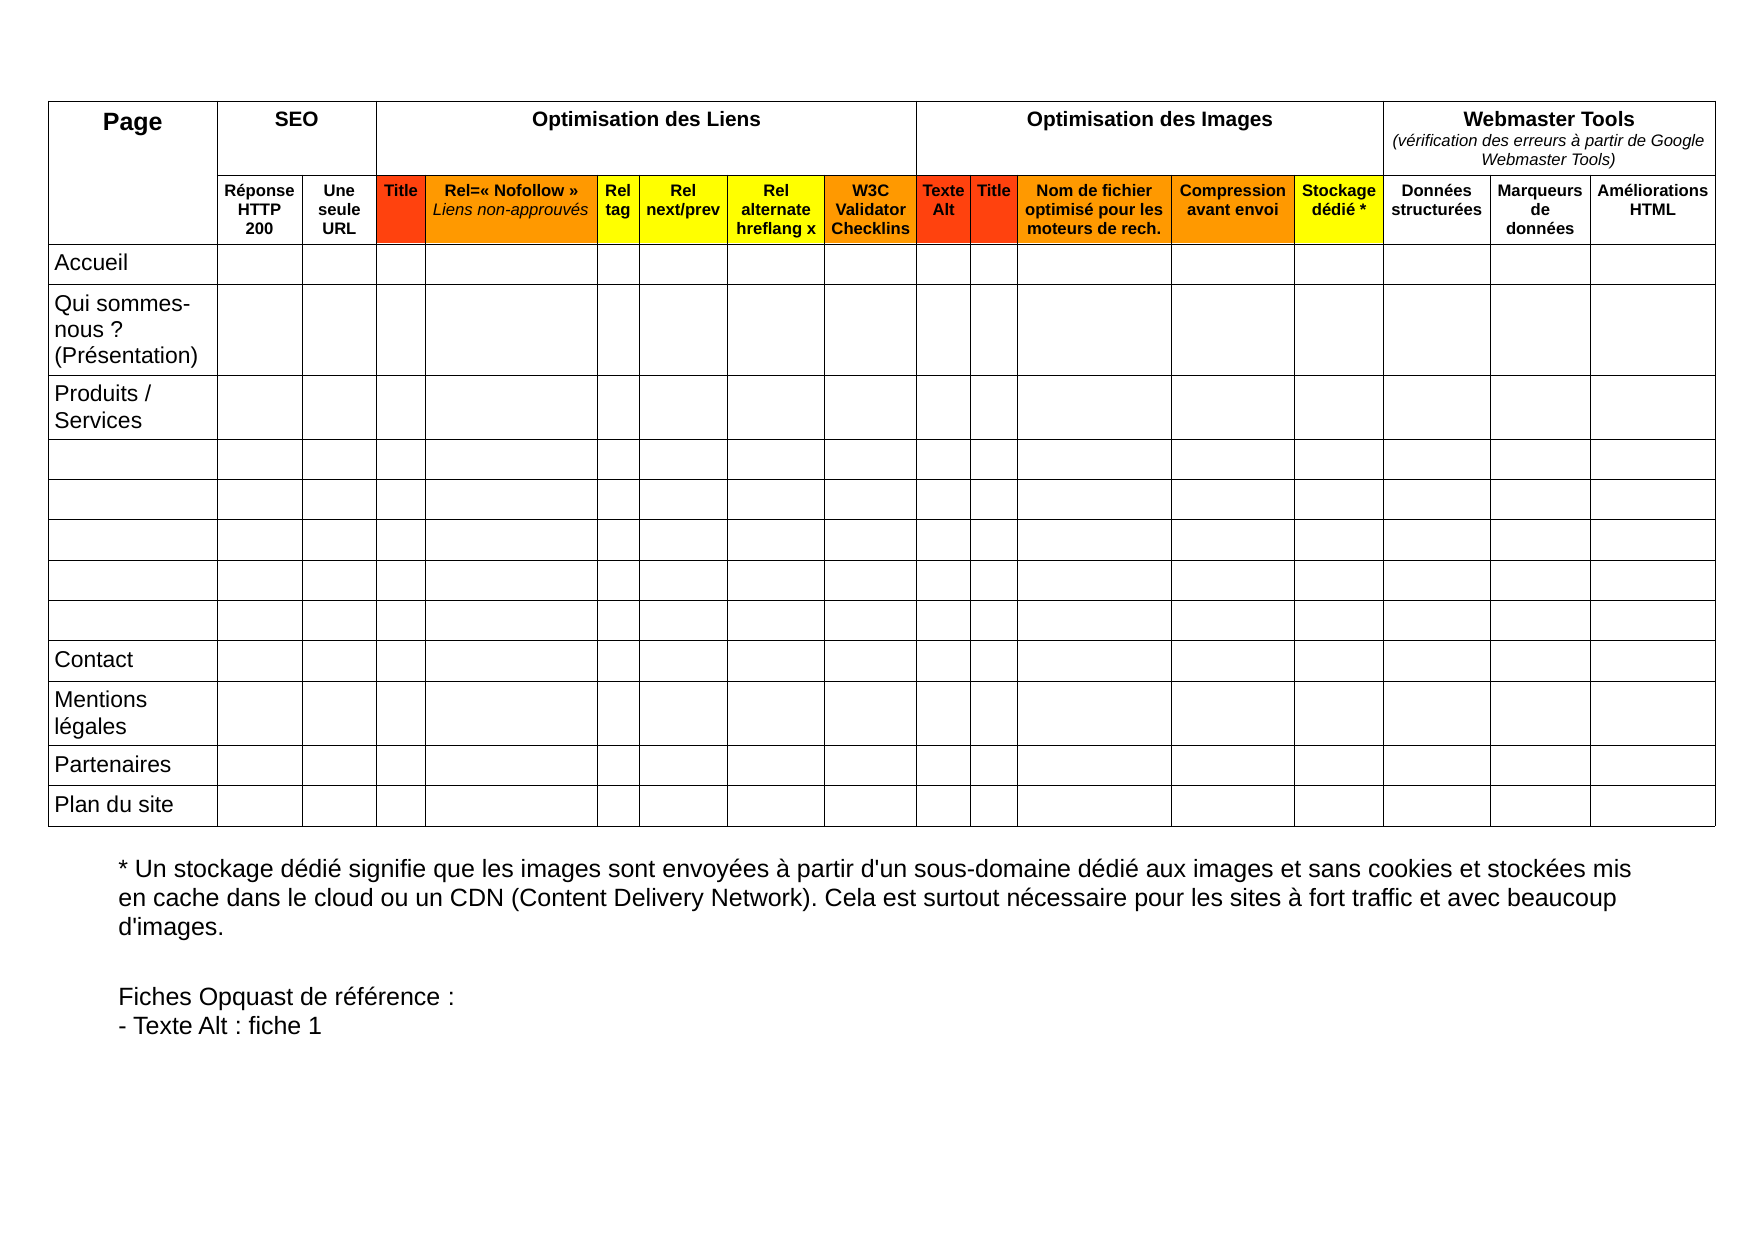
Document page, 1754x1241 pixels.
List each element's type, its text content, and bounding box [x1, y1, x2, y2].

table_cell Plan du site [49, 786, 217, 826]
table_cell Title [377, 176, 425, 243]
table_cell [728, 440, 824, 479]
table_cell Nom de fichier optimisé pour les moteurs de rech. [1018, 176, 1171, 243]
table_cell [971, 682, 1017, 745]
table_cell [1591, 376, 1715, 439]
table_cell [1172, 601, 1294, 640]
table_cell [728, 245, 824, 284]
table_cell [1172, 641, 1294, 681]
table_cell [917, 746, 970, 785]
table_cell [971, 601, 1017, 640]
table_cell [218, 786, 302, 826]
table_cell [971, 440, 1017, 479]
table_cell [640, 520, 727, 560]
table_cell [1491, 682, 1590, 745]
table_cell [218, 601, 302, 640]
table_cell [377, 245, 425, 284]
table_cell [218, 440, 302, 479]
table_cell [728, 561, 824, 600]
table_cell [598, 520, 639, 560]
table_cell [598, 682, 639, 745]
table_header Optimisation des Liens [377, 102, 916, 174]
table_cell [825, 682, 916, 745]
table_cell [1172, 245, 1294, 284]
table_cell [1384, 561, 1490, 600]
table_cell [1591, 641, 1715, 681]
table_cell [598, 786, 639, 826]
table_cell [218, 285, 302, 374]
table_cell [1591, 480, 1715, 519]
table_cell [971, 245, 1017, 284]
table_cell [825, 480, 916, 519]
table_cell [971, 641, 1017, 681]
table_cell [426, 520, 597, 560]
table_cell [303, 245, 376, 284]
table_cell [640, 682, 727, 745]
table_cell [218, 480, 302, 519]
table_cell [1295, 641, 1383, 681]
table_cell [1295, 480, 1383, 519]
table_cell [426, 682, 597, 745]
table_cell [303, 561, 376, 600]
table_cell [1591, 520, 1715, 560]
table_cell [49, 561, 217, 600]
table_cell [1491, 520, 1590, 560]
table_cell [598, 746, 639, 785]
table_cell [1591, 786, 1715, 826]
table_cell [1491, 601, 1590, 640]
table_cell [377, 440, 425, 479]
table_cell [825, 440, 916, 479]
table_header Optimisation des Images [917, 102, 1383, 174]
table_cell [1384, 601, 1490, 640]
table_cell [426, 601, 597, 640]
table_cell [971, 376, 1017, 439]
table_cell [1172, 520, 1294, 560]
table_cell [917, 376, 970, 439]
table_cell [640, 786, 727, 826]
table_cell [728, 285, 824, 374]
table_cell Réponse HTTP 200 [218, 176, 302, 243]
table_cell [728, 601, 824, 640]
table_cell Rel=« Nofollow » Liens non-approuvés [426, 176, 597, 243]
table_cell [49, 601, 217, 640]
table_cell Améliorations HTML [1591, 176, 1715, 243]
table_cell [640, 601, 727, 640]
table_cell [917, 480, 970, 519]
table_cell [1384, 440, 1490, 479]
table_cell [917, 245, 970, 284]
table_cell [1172, 561, 1294, 600]
table_cell [1295, 746, 1383, 785]
table_cell [728, 746, 824, 785]
table_cell Rel alternate hreflang x [728, 176, 824, 243]
text - Texte Alt : fiche 1 [118, 1011, 1636, 1039]
table_cell [1172, 285, 1294, 374]
table_cell Rel next/prev [640, 176, 727, 243]
table_cell [917, 601, 970, 640]
table_cell [1591, 682, 1715, 745]
table_cell [971, 786, 1017, 826]
table_cell [1491, 245, 1590, 284]
table_cell [598, 376, 639, 439]
table_cell [640, 440, 727, 479]
table_cell [303, 786, 376, 826]
table_cell [1172, 746, 1294, 785]
table_cell [1591, 601, 1715, 640]
table_cell [303, 641, 376, 681]
table_cell [426, 285, 597, 374]
table_cell [49, 440, 217, 479]
table_cell [917, 440, 970, 479]
table_cell [917, 682, 970, 745]
table_cell [1018, 682, 1171, 745]
table_cell [728, 520, 824, 560]
table_cell [303, 601, 376, 640]
table_cell [1591, 746, 1715, 785]
table_cell [377, 682, 425, 745]
table_cell [640, 245, 727, 284]
table_cell [971, 561, 1017, 600]
table_cell [1295, 561, 1383, 600]
table_cell [303, 746, 376, 785]
table_cell [971, 285, 1017, 374]
table_cell [303, 376, 376, 439]
table_cell Produits / Services [49, 376, 217, 439]
table_cell [426, 561, 597, 600]
table_cell [598, 480, 639, 519]
table_cell [640, 376, 727, 439]
table_cell [825, 746, 916, 785]
text * Un stockage dédié signifie que les images sont envoyées à partir d'un sous-domaine dédié aux images et sans cookies et stockées mis en cache dans le cloud ou un CDN (Content Delivery Network). Cela est surtout nécessaire pour les sites à fort traffic et avec beaucoup d'images. [118, 854, 1636, 941]
table_cell [825, 601, 916, 640]
table_cell [640, 746, 727, 785]
table_cell [377, 641, 425, 681]
table_cell [303, 285, 376, 374]
table_cell [426, 641, 597, 681]
table_cell [1591, 561, 1715, 600]
table_cell Accueil [49, 245, 217, 284]
table_cell [218, 561, 302, 600]
table_cell [728, 641, 824, 681]
table_cell [377, 376, 425, 439]
table_cell [598, 641, 639, 681]
table_cell [218, 682, 302, 745]
table_cell [825, 285, 916, 374]
table_cell [917, 285, 970, 374]
table_cell [303, 520, 376, 560]
table_cell [1384, 682, 1490, 745]
table_cell [1295, 376, 1383, 439]
table_cell [1491, 746, 1590, 785]
table_cell [377, 285, 425, 374]
table_cell [426, 440, 597, 479]
table_cell [1491, 376, 1590, 439]
table_cell [1591, 245, 1715, 284]
table_cell [218, 376, 302, 439]
table_cell [1018, 520, 1171, 560]
table_cell [598, 245, 639, 284]
table_cell [1018, 786, 1171, 826]
table_cell [426, 480, 597, 519]
table_cell [971, 480, 1017, 519]
table_cell [1384, 480, 1490, 519]
table_cell [1295, 682, 1383, 745]
table_cell [1591, 285, 1715, 374]
text Fiches Opquast de référence : [118, 982, 1636, 1011]
table_cell [825, 376, 916, 439]
table_cell [377, 786, 425, 826]
table_cell [917, 561, 970, 600]
table_cell [1018, 601, 1171, 640]
table_cell [1295, 520, 1383, 560]
table_cell [1295, 786, 1383, 826]
table_cell [377, 746, 425, 785]
table_cell [218, 245, 302, 284]
table_cell [303, 440, 376, 479]
table_cell Contact [49, 641, 217, 681]
table_cell [1018, 440, 1171, 479]
table_cell Mentions légales [49, 682, 217, 745]
table_cell [426, 746, 597, 785]
table_cell [1018, 480, 1171, 519]
table_cell [971, 746, 1017, 785]
table_cell [1172, 440, 1294, 479]
table_cell Stockage dédié * [1295, 176, 1383, 243]
table_cell [728, 376, 824, 439]
table_cell [303, 480, 376, 519]
table_cell [1295, 601, 1383, 640]
table_cell W3C Validator Checklins [825, 176, 916, 243]
table_cell [1384, 746, 1490, 785]
table_cell [917, 641, 970, 681]
table_cell Compression avant envoi [1172, 176, 1294, 243]
table_cell [1295, 285, 1383, 374]
table_cell Rel tag [598, 176, 639, 243]
table_cell [218, 520, 302, 560]
table_cell [377, 561, 425, 600]
table_cell [917, 786, 970, 826]
table_cell [1491, 440, 1590, 479]
table_cell [426, 786, 597, 826]
table_header Webmaster Tools (vérification des erreurs à partir de Google Webmaster Tools) [1384, 102, 1715, 174]
table_cell [1018, 376, 1171, 439]
table_cell [825, 641, 916, 681]
table_cell [1018, 561, 1171, 600]
table_cell [49, 520, 217, 560]
table_cell [728, 682, 824, 745]
table_cell [825, 561, 916, 600]
table_cell Partenaires [49, 746, 217, 785]
table_cell [1591, 440, 1715, 479]
table_cell [598, 440, 639, 479]
table_cell [218, 746, 302, 785]
table_cell [1491, 561, 1590, 600]
table_cell [640, 480, 727, 519]
table_cell Données structurées [1384, 176, 1490, 243]
table_cell [377, 480, 425, 519]
table_cell [598, 601, 639, 640]
table_cell [303, 682, 376, 745]
table_cell [1384, 786, 1490, 826]
table_cell [917, 520, 970, 560]
table_cell [1491, 641, 1590, 681]
table_cell [1172, 376, 1294, 439]
table_cell [598, 561, 639, 600]
table_cell [1491, 786, 1590, 826]
table_cell Title [971, 176, 1017, 243]
table_cell [377, 601, 425, 640]
table_cell [825, 786, 916, 826]
table_cell [825, 245, 916, 284]
table_cell Texte Alt [917, 176, 970, 243]
table_cell [1018, 285, 1171, 374]
table_cell [1384, 641, 1490, 681]
table_cell [49, 480, 217, 519]
table_cell Une seule URL [303, 176, 376, 243]
table_cell [1172, 786, 1294, 826]
table_cell [377, 520, 425, 560]
table_cell [640, 641, 727, 681]
table_cell [598, 285, 639, 374]
table_cell [1384, 245, 1490, 284]
table_cell [640, 561, 727, 600]
table_cell [1172, 480, 1294, 519]
table_cell [426, 245, 597, 284]
table_header Page [49, 102, 217, 243]
table_header SEO [218, 102, 376, 174]
table_cell [1384, 285, 1490, 374]
table_cell [1172, 682, 1294, 745]
table_cell Marqueurs de données [1491, 176, 1590, 243]
table_cell [1384, 520, 1490, 560]
table_cell [971, 520, 1017, 560]
table_cell [1491, 285, 1590, 374]
table_cell [1018, 746, 1171, 785]
table_cell [1018, 245, 1171, 284]
table_cell [728, 786, 824, 826]
table_cell [1018, 641, 1171, 681]
table_cell [1295, 245, 1383, 284]
table_cell [1295, 440, 1383, 479]
table_cell Qui sommes-nous ? (Présentation) [49, 285, 217, 374]
table_cell [218, 641, 302, 681]
table_cell [640, 285, 727, 374]
table_cell [728, 480, 824, 519]
table_cell [1384, 376, 1490, 439]
table_cell [426, 376, 597, 439]
table_cell [825, 520, 916, 560]
table_cell [1491, 480, 1590, 519]
